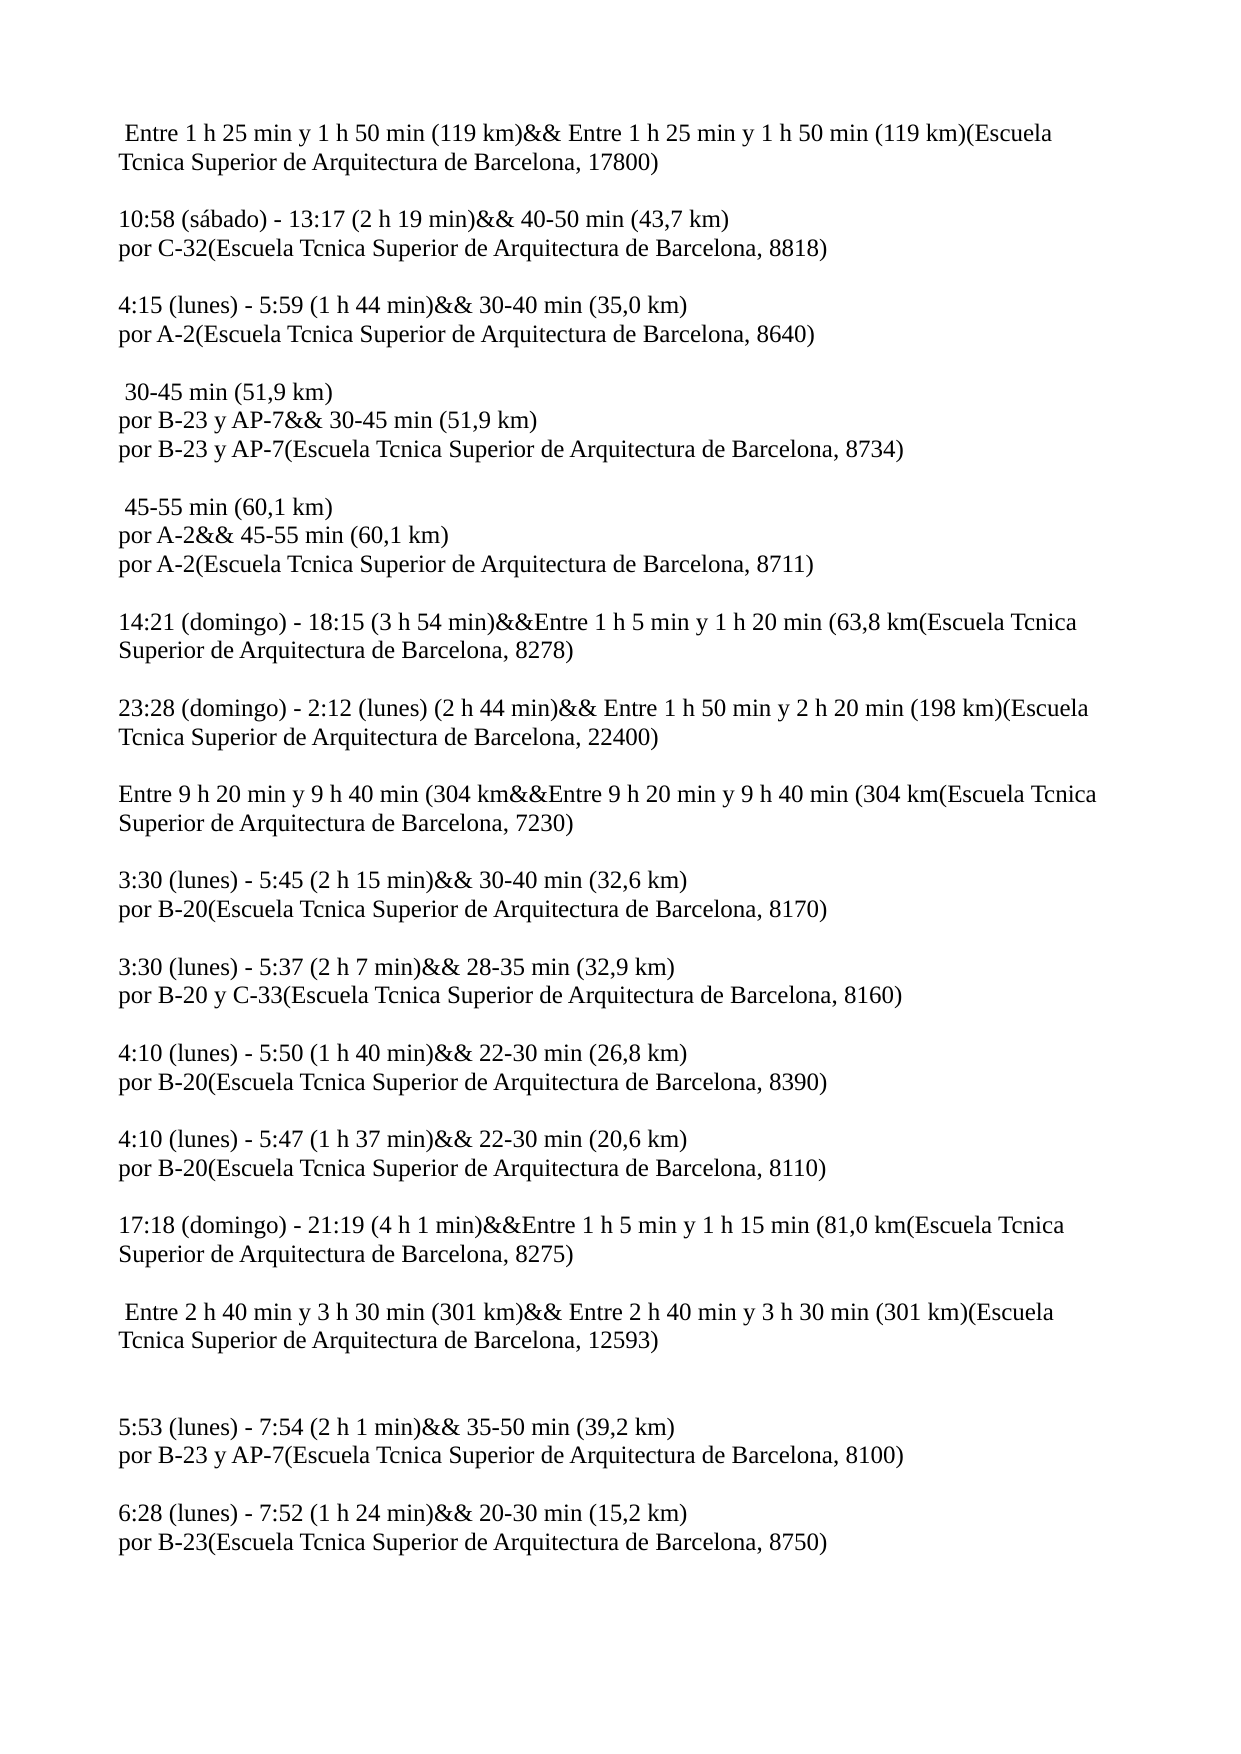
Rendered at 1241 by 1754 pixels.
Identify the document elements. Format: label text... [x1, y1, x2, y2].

text Entre 9 h 20 min y 9 h 40 min (304 km&&Entre 9 h 20 min y 9 h 40 min (304 km(Escuela Tcnica Superior de Arquitectura de Barcelona, 7230) [118, 779, 1122, 837]
text por A-2&& 45-55 min (60,1 km) [118, 521, 1122, 549]
text por B-20(Escuela Tcnica Superior de Arquitectura de Barcelona, 8170) [118, 894, 1122, 923]
text Entre 1 h 25 min y 1 h 50 min (119 km)&& Entre 1 h 25 min y 1 h 50 min (119 km)(Escuela Tcnica Superior de Arquitectura de Barcelona, 17800) [118, 118, 1122, 176]
text 23:28 (domingo) - 2:12 (lunes) (2 h 44 min)&& Entre 1 h 50 min y 2 h 20 min (198 km)(Escuela Tcnica Superior de Arquitectura de Barcelona, 22400) [118, 693, 1122, 751]
text por B-20 y C-33(Escuela Tcnica Superior de Arquitectura de Barcelona, 8160) [118, 981, 1122, 1009]
text 6:28 (lunes) - 7:52 (1 h 24 min)&& 20-30 min (15,2 km) [118, 1498, 1122, 1527]
text por B-23(Escuela Tcnica Superior de Arquitectura de Barcelona, 8750) [118, 1527, 1122, 1556]
text 4:10 (lunes) - 5:50 (1 h 40 min)&& 22-30 min (26,8 km) [118, 1038, 1122, 1067]
text 30-45 min (51,9 km) [118, 377, 1122, 406]
text 45-55 min (60,1 km) [118, 492, 1122, 521]
text por B-23 y AP-7(Escuela Tcnica Superior de Arquitectura de Barcelona, 8734) [118, 434, 1122, 463]
text 3:30 (lunes) - 5:45 (2 h 15 min)&& 30-40 min (32,6 km) [118, 866, 1122, 894]
text 17:18 (domingo) - 21:19 (4 h 1 min)&&Entre 1 h 5 min y 1 h 15 min (81,0 km(Escuela Tcnica Superior de Arquitectura de Barcelona, 8275) [118, 1211, 1122, 1268]
text por B-23 y AP-7(Escuela Tcnica Superior de Arquitectura de Barcelona, 8100) [118, 1441, 1122, 1469]
text 10:58 (sábado) - 13:17 (2 h 19 min)&& 40-50 min (43,7 km) [118, 204, 1122, 233]
text por B-20(Escuela Tcnica Superior de Arquitectura de Barcelona, 8110) [118, 1153, 1122, 1182]
text por A-2(Escuela Tcnica Superior de Arquitectura de Barcelona, 8711) [118, 549, 1122, 578]
text por B-23 y AP-7&& 30-45 min (51,9 km) [118, 406, 1122, 434]
text 5:53 (lunes) - 7:54 (2 h 1 min)&& 35-50 min (39,2 km) [118, 1412, 1122, 1441]
text por C-32(Escuela Tcnica Superior de Arquitectura de Barcelona, 8818) [118, 233, 1122, 262]
text por A-2(Escuela Tcnica Superior de Arquitectura de Barcelona, 8640) [118, 319, 1122, 348]
text Entre 2 h 40 min y 3 h 30 min (301 km)&& Entre 2 h 40 min y 3 h 30 min (301 km)(Escuela Tcnica Superior de Arquitectura de Barcelona, 12593) [118, 1297, 1122, 1354]
text 4:15 (lunes) - 5:59 (1 h 44 min)&& 30-40 min (35,0 km) [118, 291, 1122, 319]
text por B-20(Escuela Tcnica Superior de Arquitectura de Barcelona, 8390) [118, 1067, 1122, 1096]
text 4:10 (lunes) - 5:47 (1 h 37 min)&& 22-30 min (20,6 km) [118, 1124, 1122, 1153]
text 3:30 (lunes) - 5:37 (2 h 7 min)&& 28-35 min (32,9 km) [118, 952, 1122, 981]
text 14:21 (domingo) - 18:15 (3 h 54 min)&&Entre 1 h 5 min y 1 h 20 min (63,8 km(Escuela Tcnica Superior de Arquitectura de Barcelona, 8278) [118, 607, 1122, 664]
